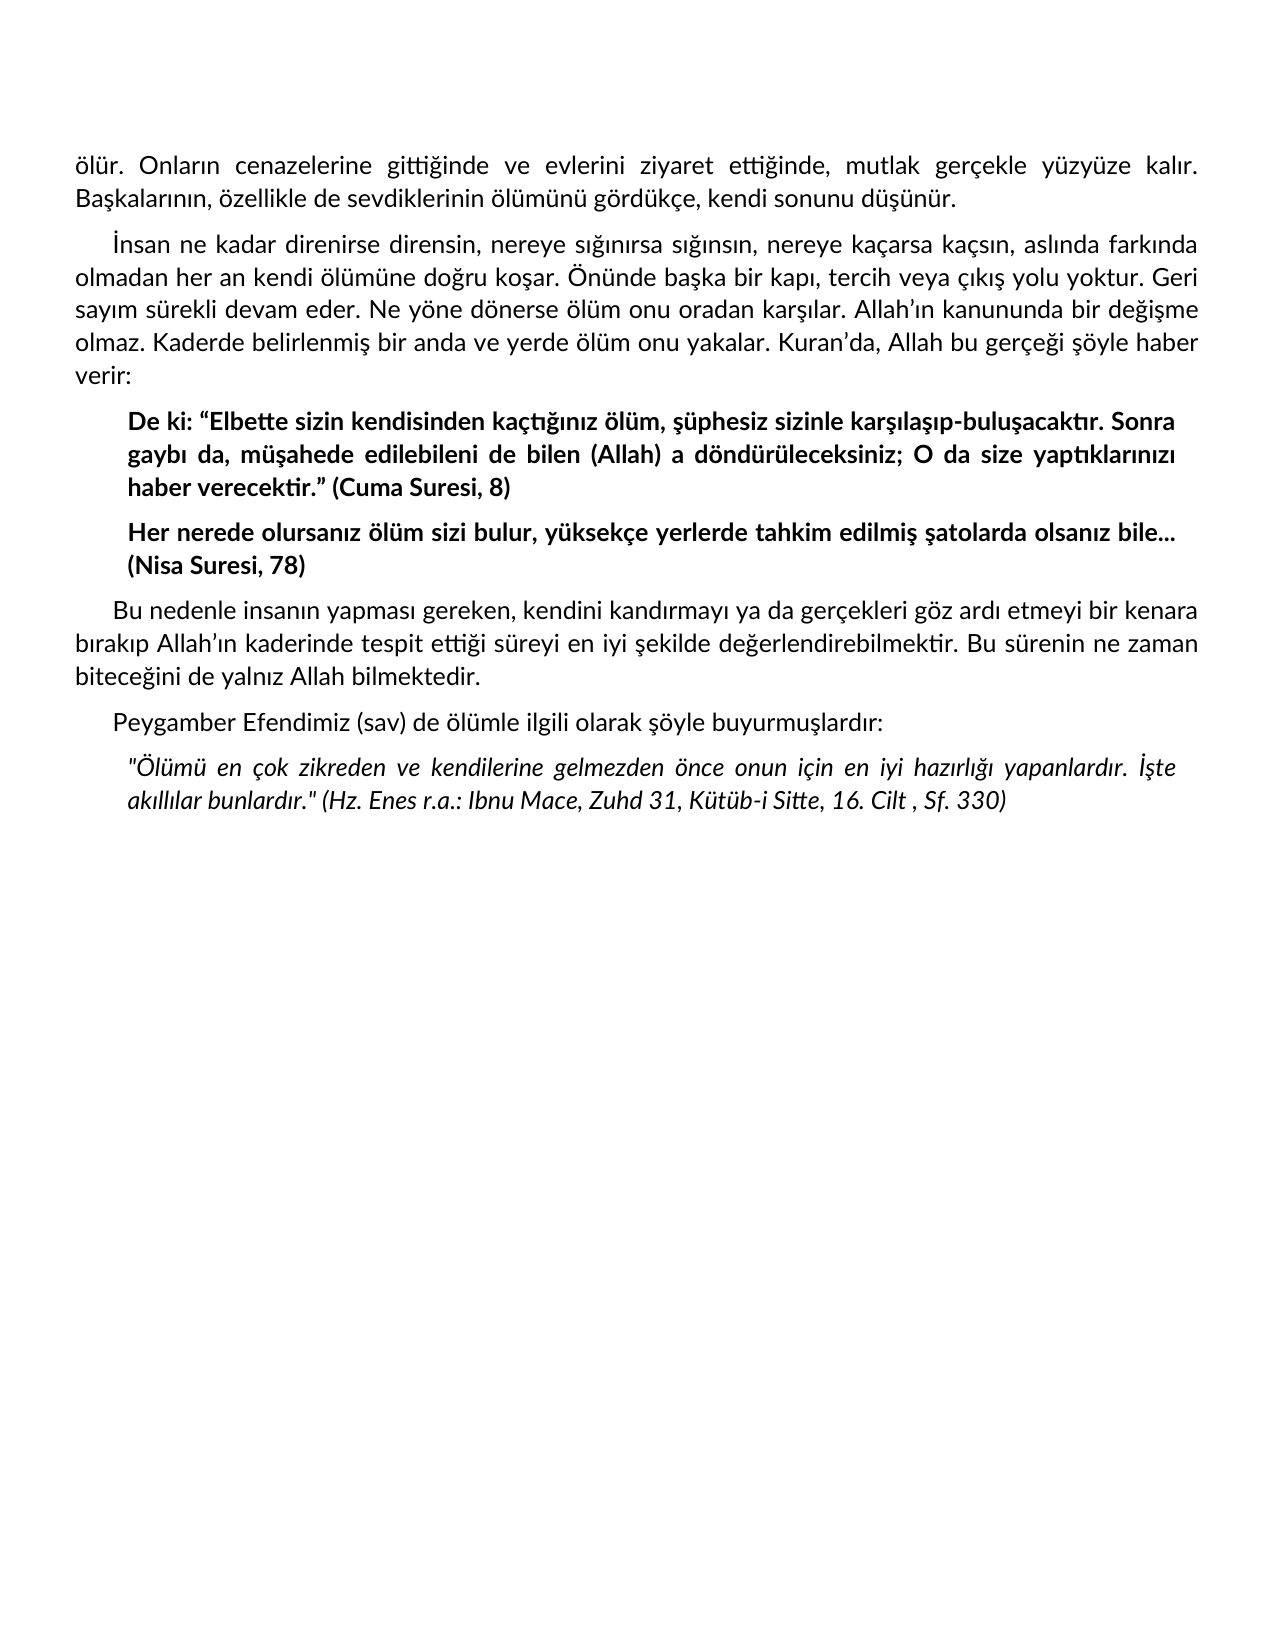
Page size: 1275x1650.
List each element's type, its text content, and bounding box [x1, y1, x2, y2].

text ölür. Onların cenazelerine gittiğinde ve evlerini ziyaret ettiğinde, mutlak gerçekle yüzyüze kalır. Başkalarının, özellikle de sevdiklerinin ölümünü gördükçe, kendi sonunu düşünür. [75, 150, 1200, 213]
text İnsan ne kadar direnirse dirensin, nereye sığınırsa sığınsın, nereye kaçarsa kaçsın, aslında farkında olmadan her an kendi ölümüne doğru koşar. Önünde başka bir kapı, tercih veya çıkış yolu yoktur. Geri sayım sürekli devam eder. Ne yöne dönerse ölüm onu oradan karşılar. Allah’ın kanununda bir değişme olmaz. Kaderde belirlenmiş bir anda ve yerde ölüm onu yakalar. Kuran’da, Allah bu gerçeği şöyle haber verir: [75, 228, 1200, 390]
text Her nerede olursanız ölüm sizi bulur, yüksekçe yerlerde tahkim edilmiş şatolarda olsanız bile... (Nisa Suresi, 78) [127, 517, 1177, 579]
text De ki: “Elbette sizin kendisinden kaçtığınız ölüm, şüphesiz sizinle karşılaşıp-buluşacaktır. Sonra gaybı da, müşahede edilebileni de bilen (Allah) a döndürüleceksiniz; O da size yaptıklarınızı haber verecektir.” (Cuma Suresi, 8) [127, 405, 1177, 501]
text Bu nedenle insanın yapması gereken, kendini kandırmayı ya da gerçekleri göz ardı etmeyi bir kenara bırakıp Allah’ın kaderinde tespit ettiği süreyi en iyi şekilde değerlendirebilmektir. Bu sürenin ne zaman biteceğini de yalnız Allah bilmektedir. [75, 595, 1200, 691]
text Peygamber Efendimiz (sav) de ölümle ilgili olarak şöyle buyurmuşlardır: [75, 706, 1200, 736]
text "Ölümü en çok zikreden ve kendilerine gelmezden önce onun için en iyi hazırlığı yapanlardır. İşte akıllılar bunlardır." (Hz. Enes r.a.: Ibnu Mace, Zuhd 31, Kütüb-i Sitte, 16. Cilt , Sf. 330) [127, 752, 1177, 814]
